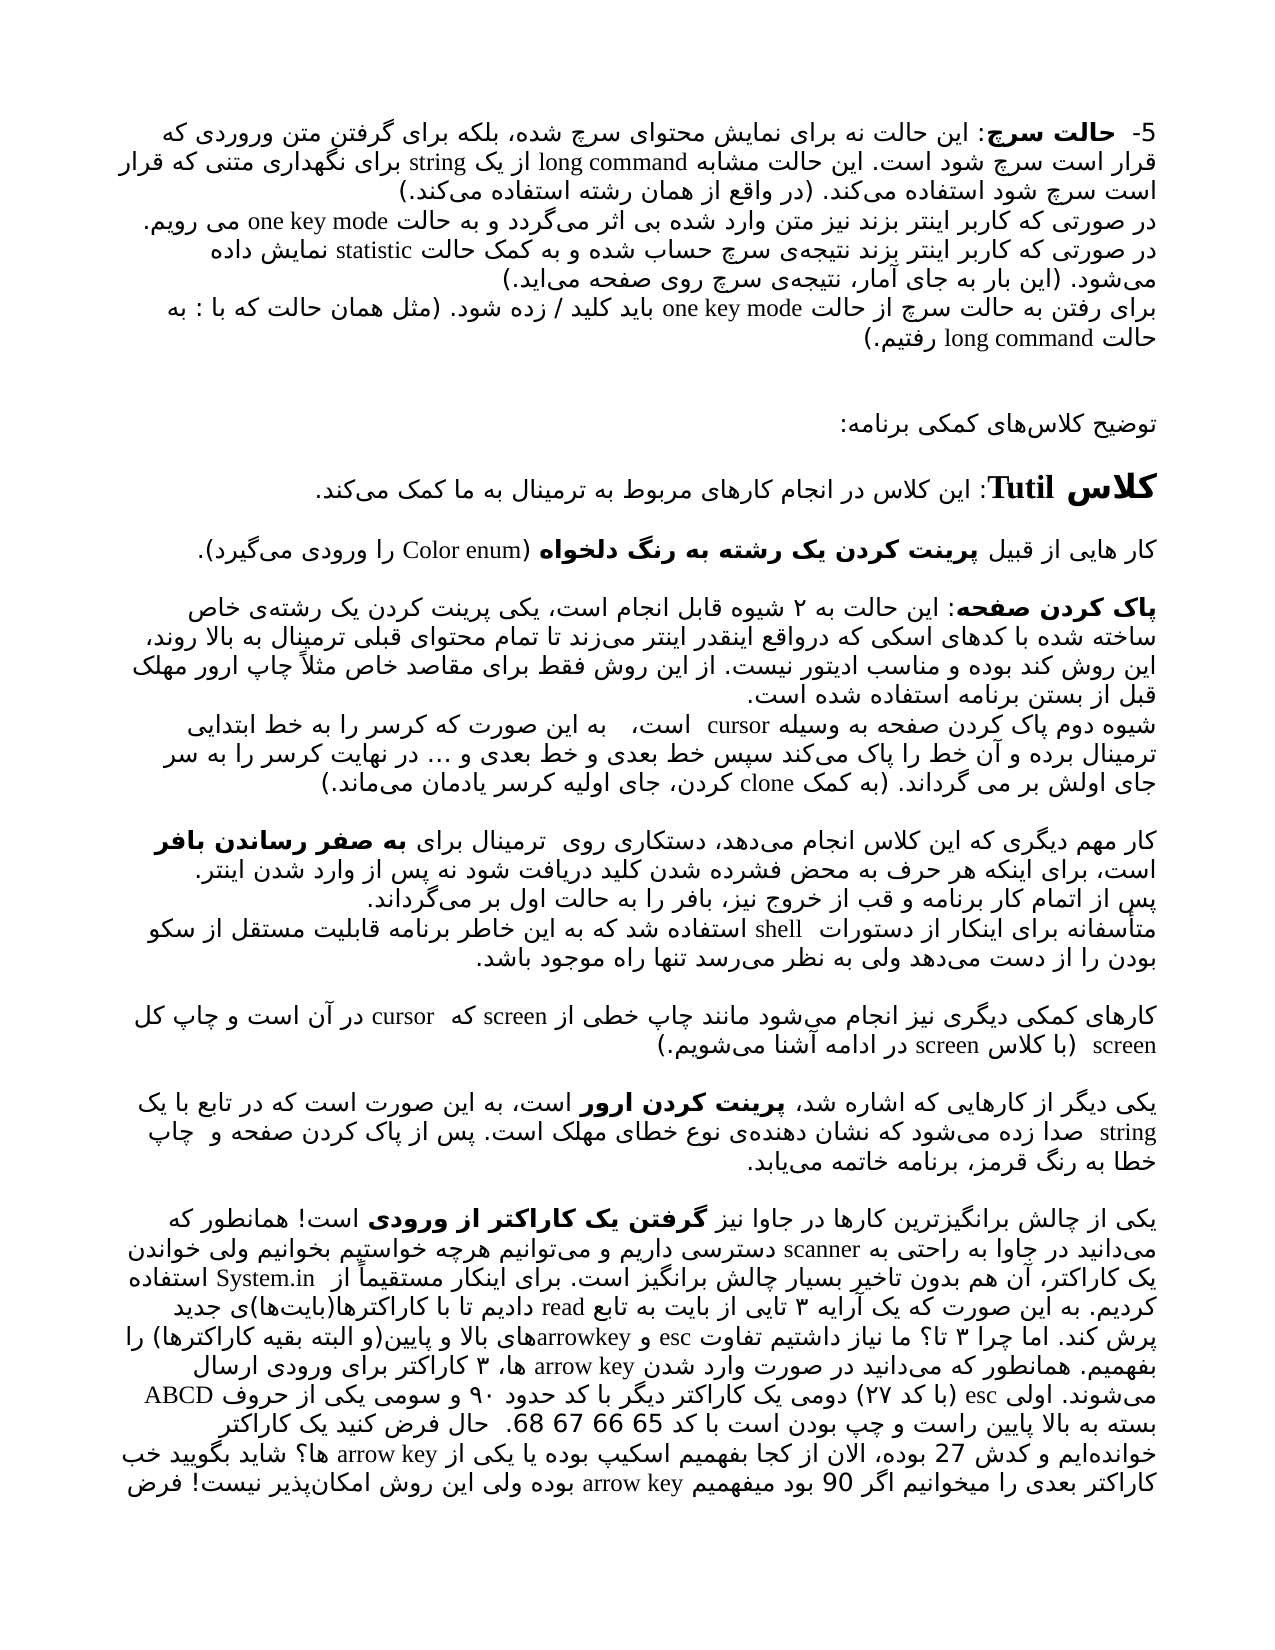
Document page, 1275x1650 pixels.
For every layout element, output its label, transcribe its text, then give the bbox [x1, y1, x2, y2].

text کارهای کمکی دیگری نیز انجام می‌شود مانند چاپ خطی از screen که cursor در آن است و چاپ کل screen (با کلاس screen در ادامه آشنا می‌شویم.) [118, 1001, 1157, 1059]
text 5- حالت سرچ: این حالت نه برای نمایش محتوای سرچ شده، بلکه برای گرفتن متن وروردی که قرار است سرچ شود است. این حالت مشابه long command از یک string برای نگهداری متنی که قرار است سرچ شود استفاده می‌کند. (در واقع از همان رشته استفاده می‌کند.) [118, 118, 1157, 206]
text کار هایی از قبیل پرینت کردن یک رشته به رنگ دلخواه (Color enum را ورودی می‌گیرد). [118, 535, 1157, 564]
text پاک کردن صفحه: این حالت به ۲ شیوه قابل انجام است، یکی پرینت کردن یک رشته‌ی خاص ساخته شده با کد‌های اسکی که در‌واقع اینقدر اینتر می‌زند تا تمام محتوای قبلی ترمینال به بالا روند، این روش کند بوده و مناسب ادیتور نیست. از این روش فقط برای مقاصد خاص مثلاً چاپ ارور مهلک قبل از بستن برنامه استفاده شده است. [118, 593, 1157, 710]
text برای رفتن به حالت سرچ از حالت one key mode باید کلید / زده شود. (مثل همان حالت که با : به حالت long command رفتیم.) [118, 293, 1157, 352]
text در صورتی که کاربر اینتر بزند نتیجه‌ی سرچ حساب شده و به کمک حالت statistic نمایش داده می‌شود. (این بار به جای آمار، نتیجه‌ی سرچ روی صفحه می‌اید.) [118, 235, 1157, 293]
text متأسفانه برای اینکار از دستورات shell استفاده شد که به این خاطر برنامه قابلیت مستقل از سکو بودن را از دست می‌دهد ولی به نظر می‌رسد تنها راه موجود باشد. [118, 914, 1157, 972]
text در صورتی که کاربر اینتر بزند نیز متن وارد شده بی اثر می‌گردد و به حالت one key mode می رویم. [118, 206, 1157, 235]
text کار مهم دیگری که این کلاس انجام می‌دهد، دستکاری روی ترمینال برای به صفر رساندن بافر است، برای اینکه هر حرف به محض فشرده شدن کلید دریافت شود نه پس از وارد شدن اینتر. [118, 826, 1157, 885]
text توضیح کلاس‌های کمکی برنامه: [118, 409, 1157, 439]
text شیوه دوم پاک کردن صفحه به وسیله cursor است، به این صورت که کرسر را به خط ابتدایی ترمینال برده و آن خط را پاک می‌کند سپس خط بعدی و خط بعدی و … در نهایت کرسر را به سر جای اولش بر می گرداند. (به کمک clone کردن، جای اولیه کرسر یادمان می‌ماند.) [118, 710, 1157, 798]
text یکی از چالش برانگیزترین کارها در جاوا نیز گرفتن یک کاراکتر از ورودی است! همانطور که می‌دانید در جاوا به راحتی به scanner دسترسی داریم و می‌توانیم هرچه خواستیم بخوانیم ولی خواندن یک کاراکتر، آن هم بدون تاخیر بسیار چالش برانگیز است. برای اینکار مستقیماً از System.in استفاده کردیم. به این صورت که یک آرایه ۳ تایی از بایت به تابع read دادیم تا با کاراکترها(بایت‌ها)ی جدید پرش کند. اما چرا ۳ تا؟ ما نیاز داشتیم تفاوت esc و arrowkeyهای بالا و پایین(و البته بقیه کاراکتر‌ها) را بفهمیم. همانطور که می‌دانید در صورت وارد شدن arrow key ها، ۳ کاراکتر برای ورودی ارسال می‌شوند. اولی esc (با کد ۲۷) دومی یک کاراکتر دیگر با کد حدود ۹۰ و سومی یکی از حروف ABCD بسته به بالا‌ پایین راست و چپ بودن است با کد 65 66 67 68. حال فرض کنید یک کاراکتر خوانده‌ایم و کدش 27 بوده، الان از کجا بفهمیم اسکیپ بوده یا یکی از arrow key ها؟ شاید بگویید خب کاراکتر بعدی را میخوانیم اگر 90 بود میفهمیم arrow key بوده ولی این روش امکان‌پذیر نیست! فرض کنید کاربر فقط یک escape وارد کند. در این صورت برنامه ما متوقف می‌ماند تا حرف دیگری را وارد کند و کد آن را بررسی کند. (گرفتن یک کاراکتر یک عملیات blocking است.) [118, 1205, 1157, 1497]
text یکی دیگر از کارهایی که اشاره شد، پرینت کردن ارور است، به این صورت است که در تابع با یک string صدا زده می‌شود که نشان دهنده‌ی نوع خطای مهلک است. پس از پاک کردن صفحه و چاپ خطا به رنگ قرمز، برنامه خاتمه می‌یابد. [118, 1088, 1157, 1176]
text کلاس Tutil: این کلاس در انجام کار‌های مربوط به ترمینال به ما کمک می‌کند. [118, 467, 1157, 506]
text پس از اتمام کار برنامه و قب از خروج نیز، بافر را به حالت اول بر می‌گرداند. [118, 885, 1157, 914]
